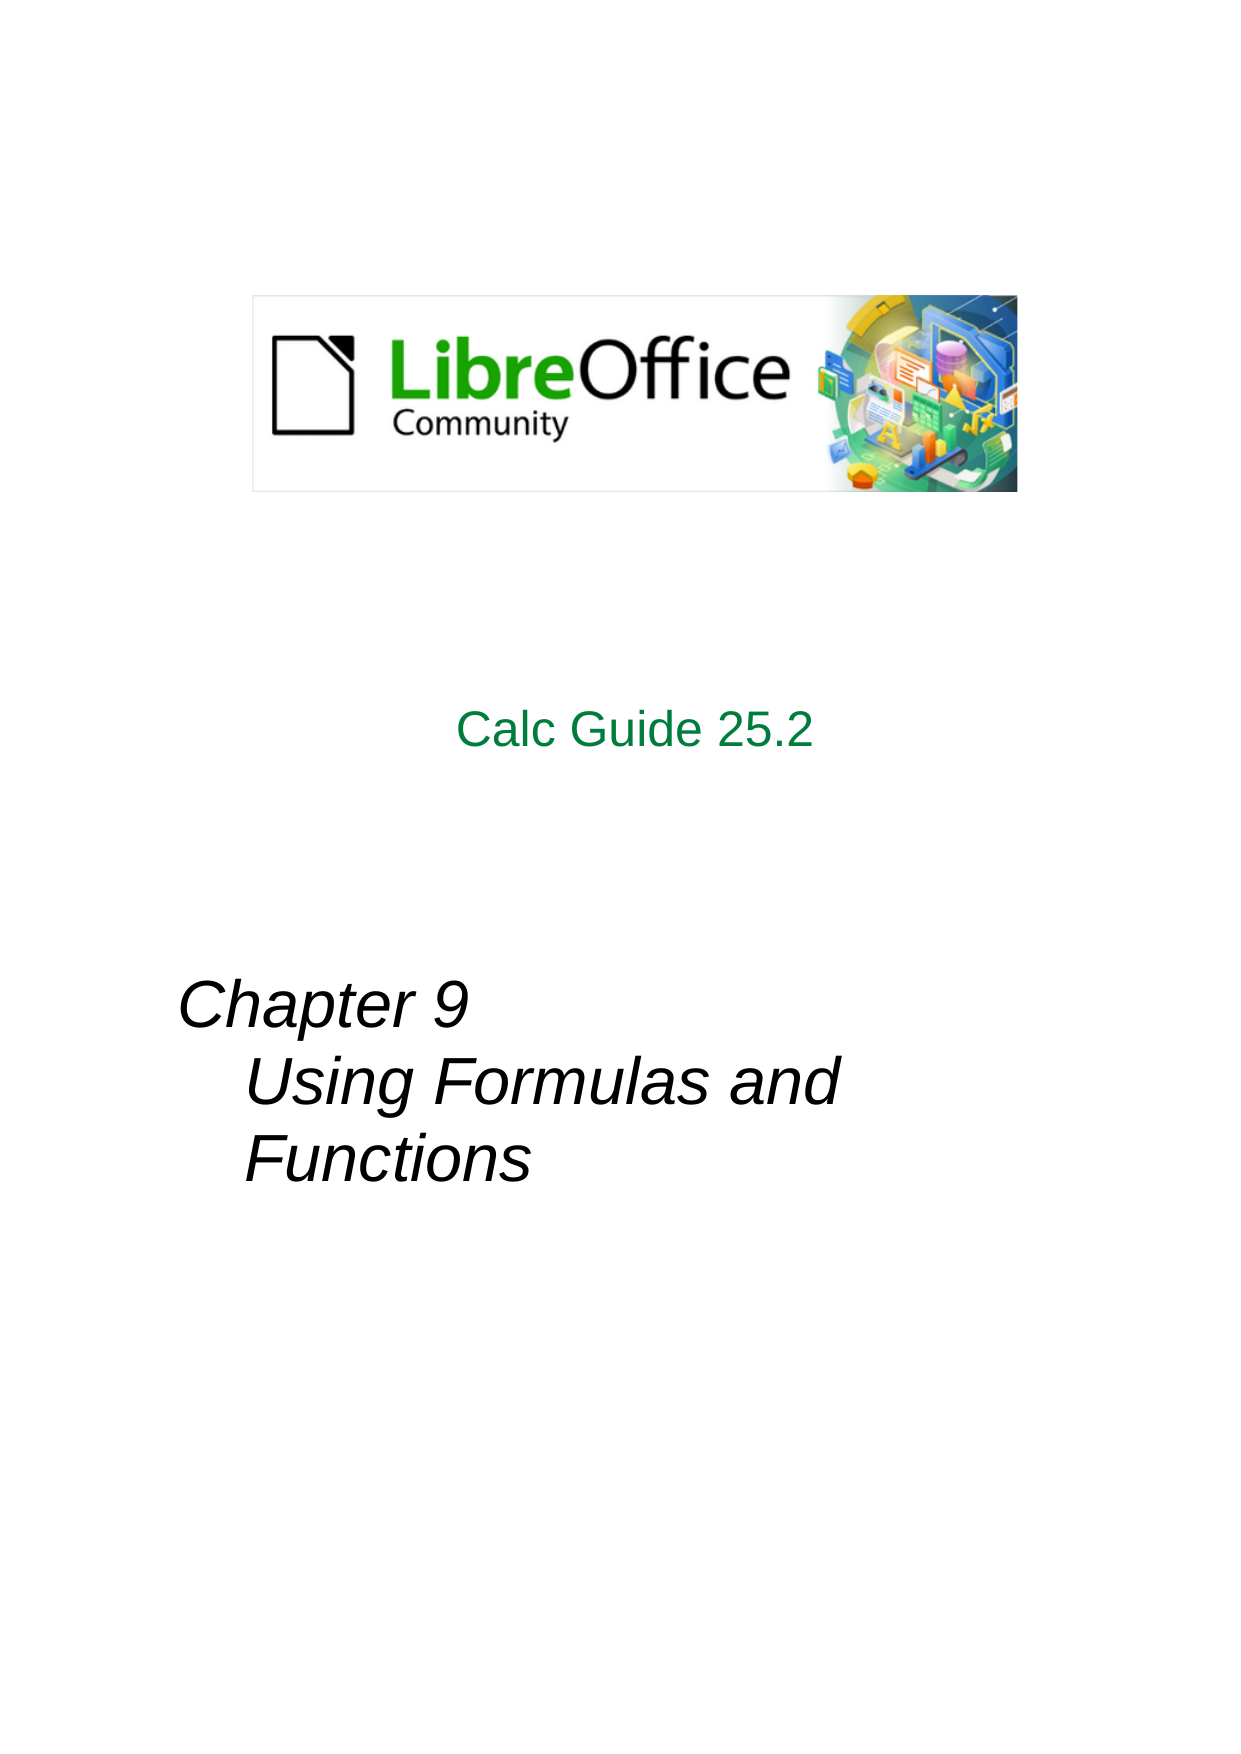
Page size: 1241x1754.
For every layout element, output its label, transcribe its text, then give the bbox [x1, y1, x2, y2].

picture [252, 295, 1018, 492]
text Calc Guide 25.2 [177, 699, 1093, 757]
title Chapter 9 Using Formulas and Functions [177, 965, 1093, 1195]
